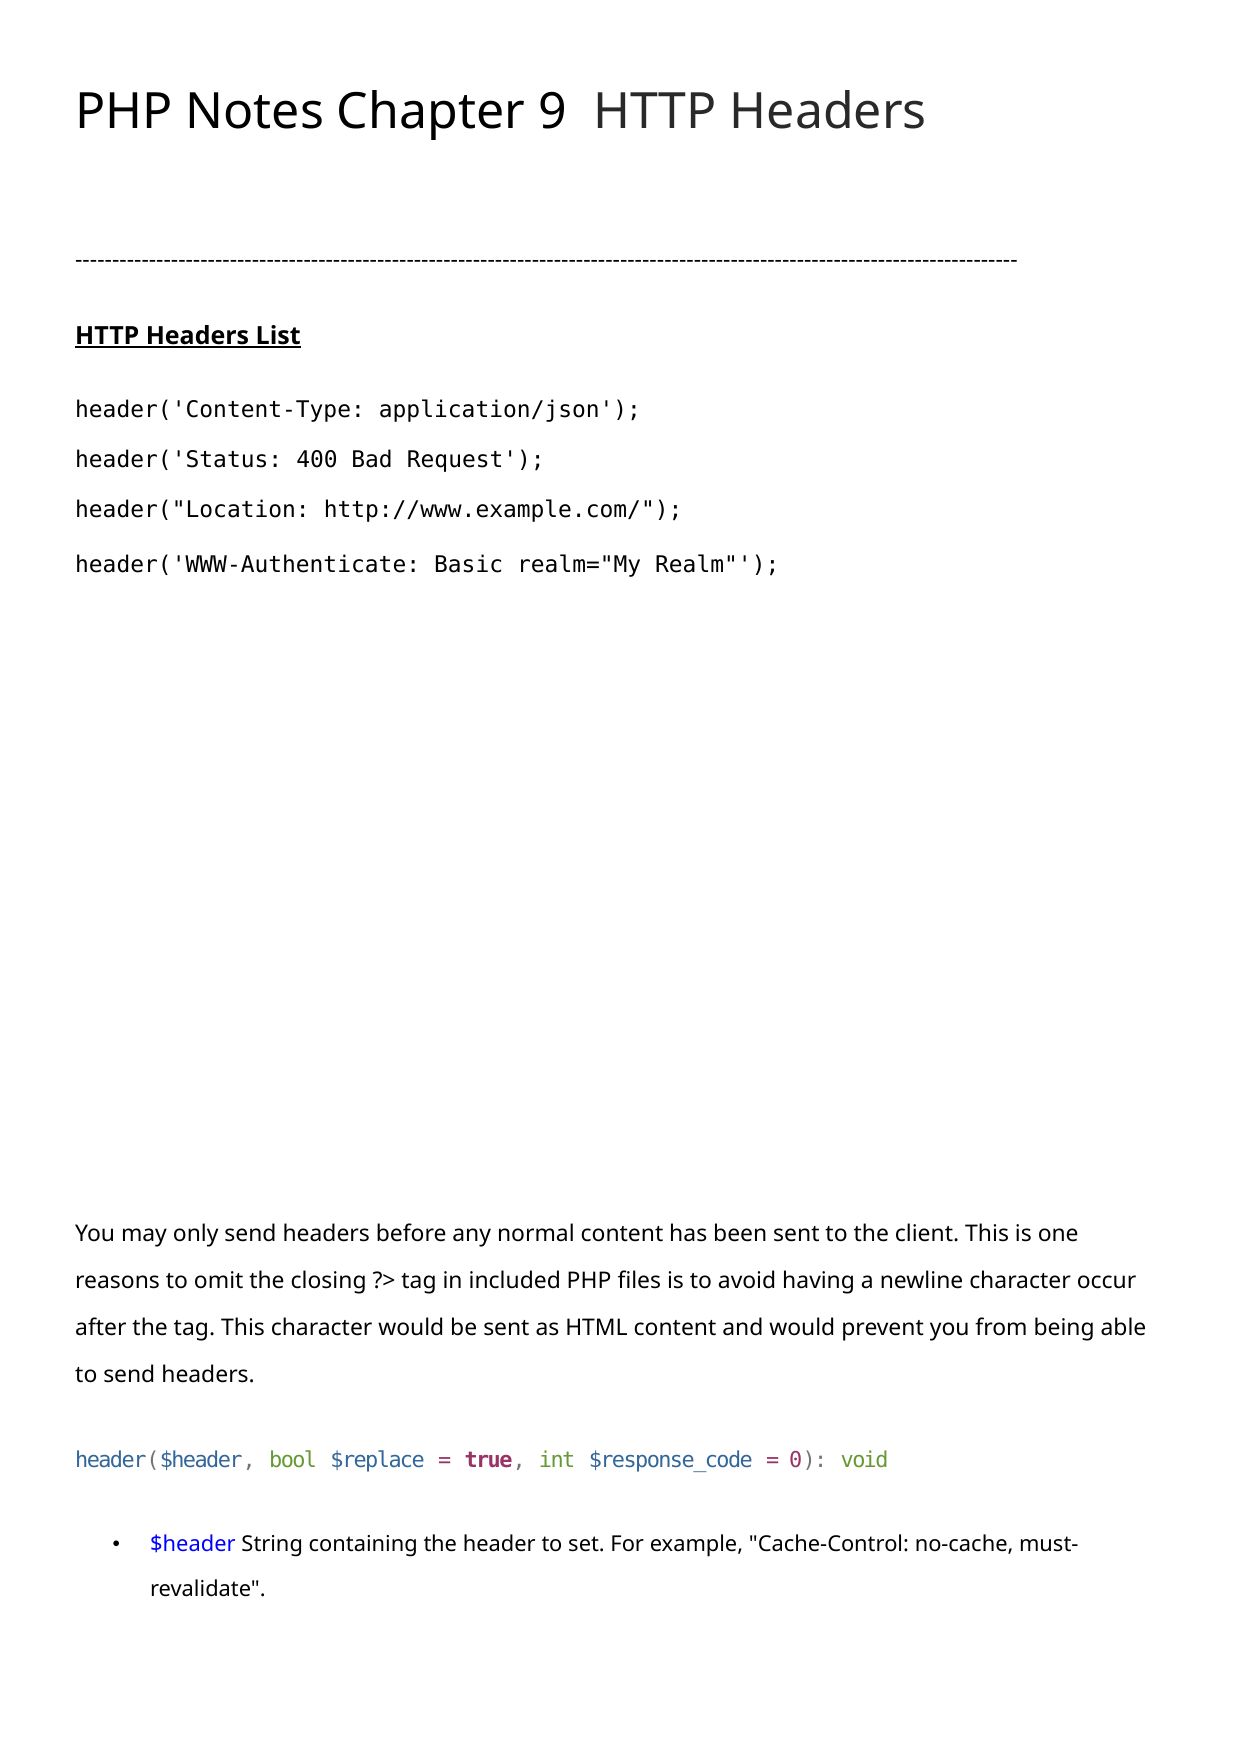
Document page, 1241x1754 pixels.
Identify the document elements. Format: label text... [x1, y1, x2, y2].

list $header String containing the header to set. For example, "Cache-Control: no-cache, must-revalidate". [112, 1528, 1166, 1603]
text PHP Notes Chapter 9 HTTP Headers [75, 75, 1166, 143]
text header('Content-Type: application/json'); [75, 396, 1166, 423]
text header('WWW-Authenticate: Basic realm="My Realm"'); [75, 547, 1166, 578]
text -------------------------------------------------------------------------------------------------------------------------------- [75, 242, 1166, 274]
text HTTP Headers List [75, 318, 1166, 352]
text header("Location: http://www.example.com/"); [75, 497, 1166, 523]
text You may only send headers before any normal content has been sent to the client. This is one reasons to omit the closing ?> tag in included PHP files is to avoid having a newline character occur after the tag. This character would be sent as HTML content and would prevent you from being able to send headers. [75, 1217, 1166, 1389]
text header('Status: 400 Bad Request'); [75, 446, 1166, 473]
text header($header, bool $replace = true, int $response_code = 0): void [75, 1447, 1166, 1473]
